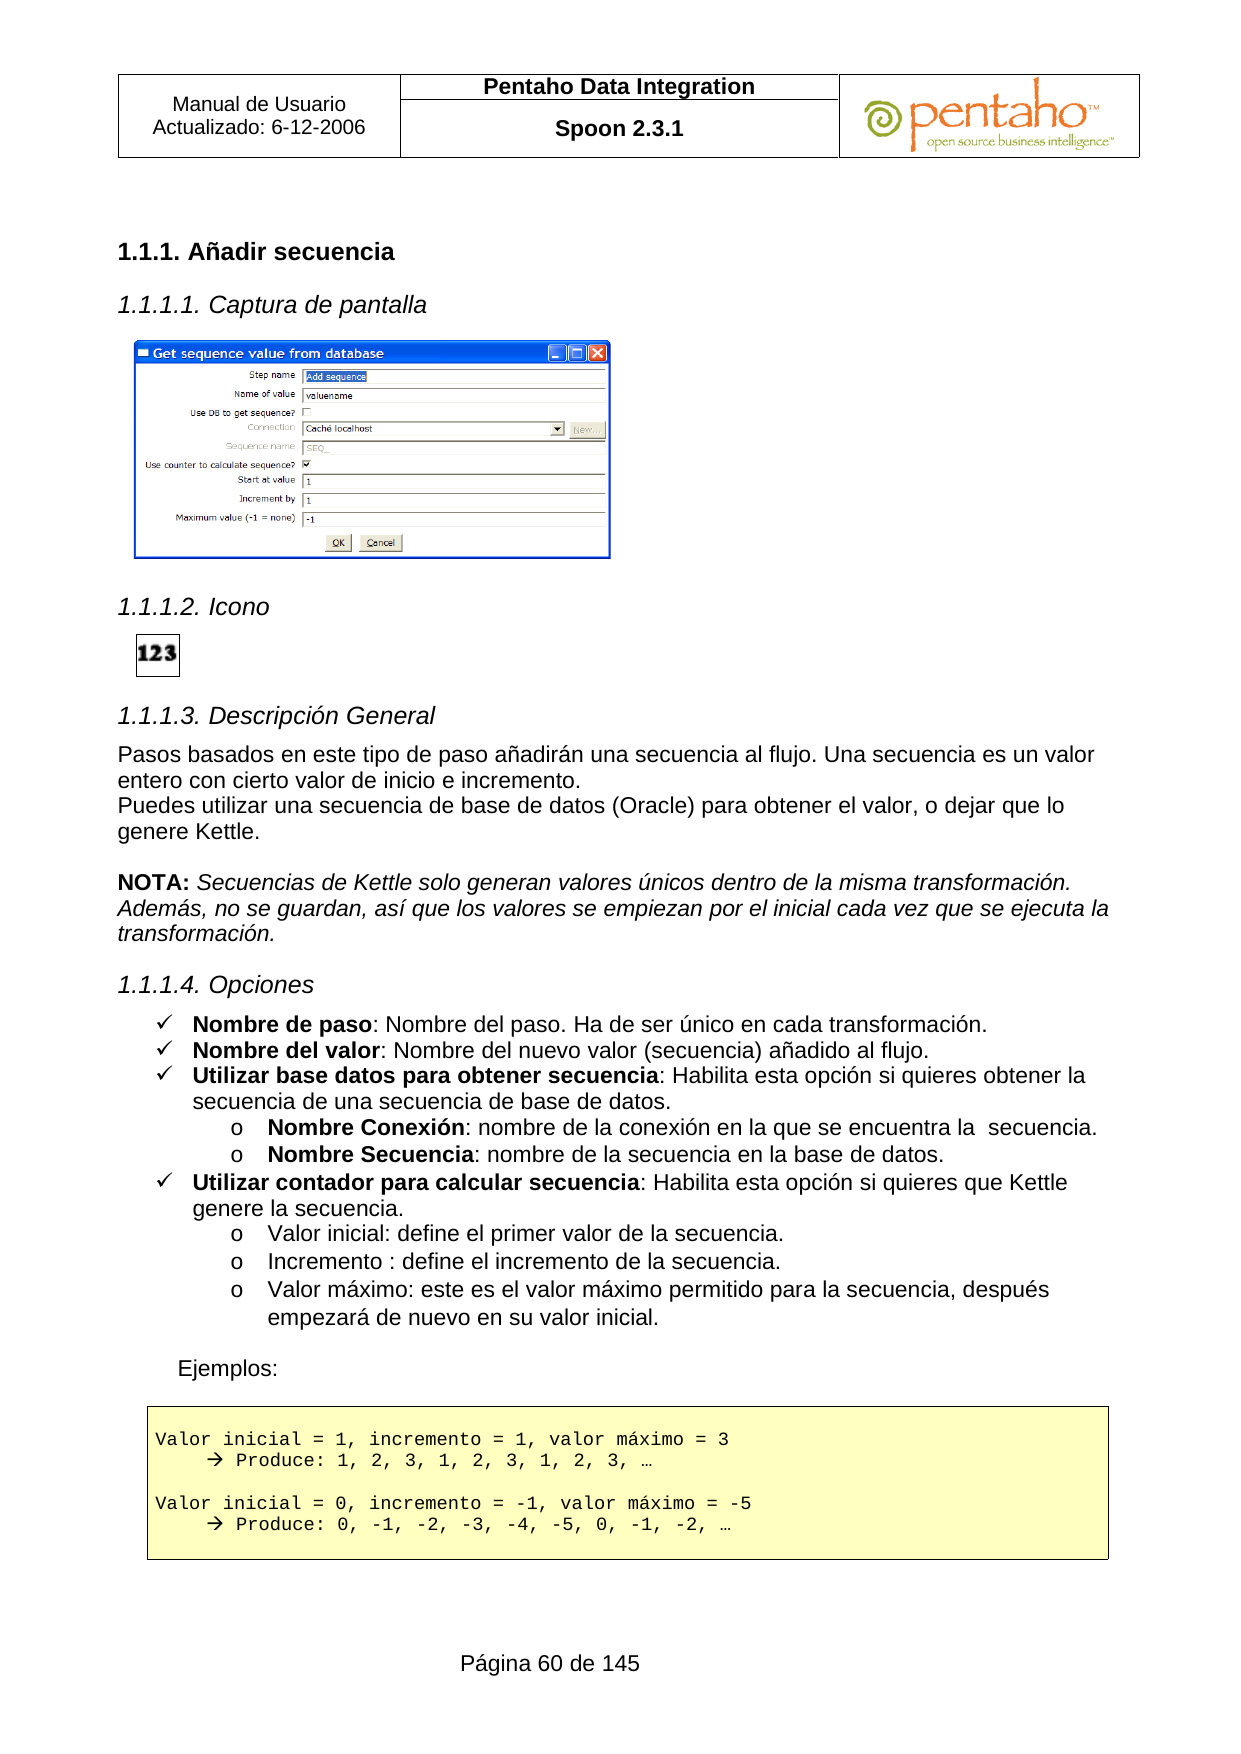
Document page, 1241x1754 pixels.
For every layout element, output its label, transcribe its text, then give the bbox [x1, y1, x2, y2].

text Valor inicial = 1, incremento = 1, valor máximo = 3 [148, 1428, 1108, 1449]
list Valor inicial: define el primer valor de la secuencia. [230, 1221, 1137, 1249]
picture [133, 340, 611, 559]
list Valor máximo: este es el valor máximo permitido para la secuencia, después empezará de nuevo en su valor inicial. [230, 1277, 1137, 1330]
list Nombre Conexión: nombre de la conexión en la que se encuentra la secuencia. [230, 1114, 1137, 1142]
list Nombre Secuencia: nombre de la secuencia en la base de datos. [230, 1142, 1137, 1170]
list Utilizar contador para calcular secuencia: Habilita esta opción si quieres que Kettle genere la secuencia. [155, 1170, 1137, 1221]
list Utilizar base datos para obtener secuencia: Habilita esta opción si quieres obtener la secuencia de una secuencia de base de datos. [155, 1063, 1137, 1114]
text NOTA: Secuencias de Kettle solo generan valores únicos dentro de la misma transformación. Además, no se guardan, así que los valores se empiezan por el inicial cada vez que se ejecuta la transformación. [117, 870, 1137, 946]
list Incremento : define el incremento de la secuencia. [230, 1249, 1137, 1277]
subtitle Descripción General [117, 702, 1137, 729]
list Nombre de paso: Nombre del paso. Ha de ser único en cada transformación. [155, 1012, 1137, 1037]
subtitle Opciones [117, 971, 1137, 999]
subtitle Añadir secuencia [117, 238, 1137, 266]
subtitle Captura de pantalla [117, 291, 1137, 319]
text Pasos basados en este tipo de paso añadirán una secuencia al flujo. Una secuencia es un valor entero con cierto valor de inicio e incremento. [117, 742, 1137, 793]
text Puedes utilizar una secuencia de base de datos (Oracle) para obtener el valor, o dejar que lo genere Kettle. [117, 793, 1137, 844]
text  Produce: 1, 2, 3, 1, 2, 3, 1, 2, 3, … [148, 1449, 1108, 1470]
text Ejemplos: [177, 1355, 1137, 1381]
text  Produce: 0, -1, -2, -3, -4, -5, 0, -1, -2, … [148, 1513, 1108, 1534]
subtitle Icono [117, 593, 1137, 621]
text Valor inicial = 0, incremento = -1, valor máximo = -5 [148, 1491, 1108, 1513]
list Nombre del valor: Nombre del nuevo valor (secuencia) añadido al flujo. [155, 1037, 1137, 1063]
